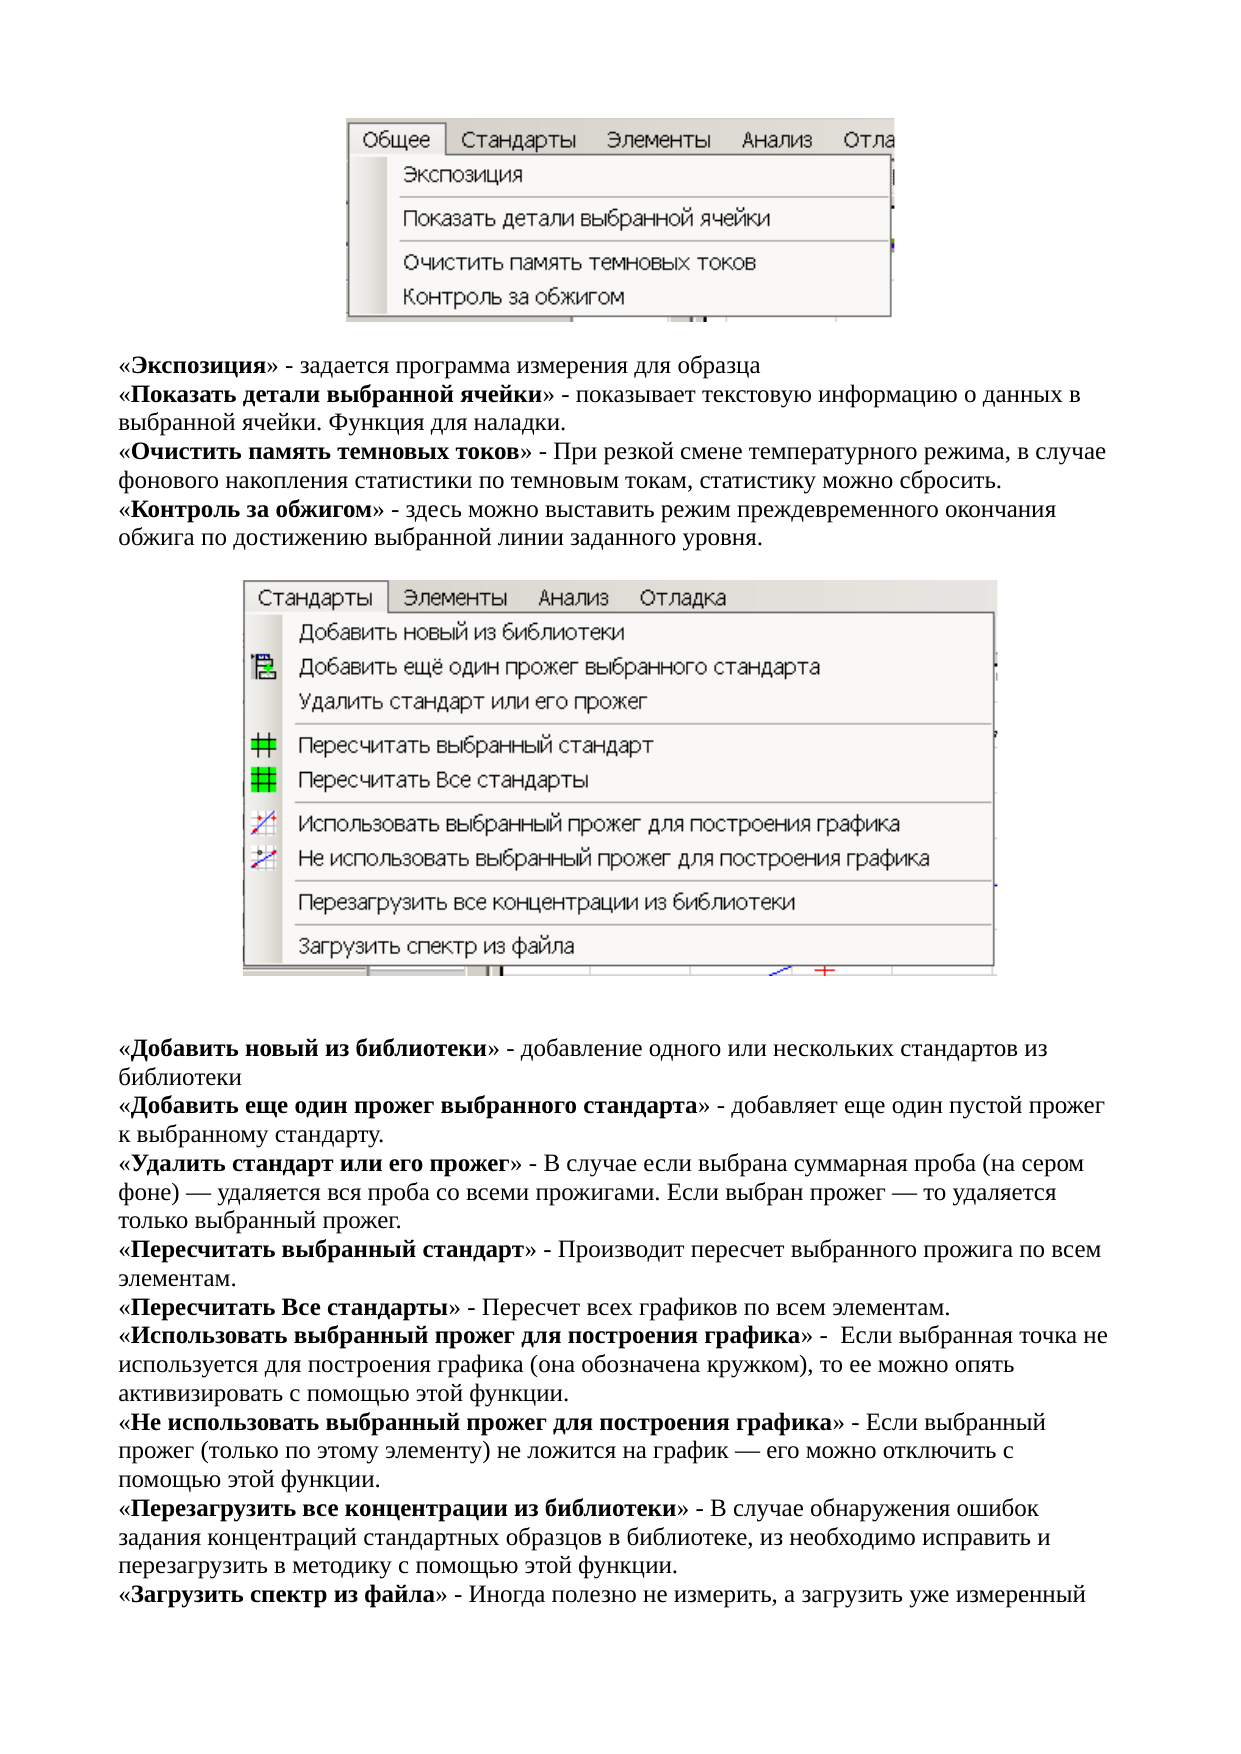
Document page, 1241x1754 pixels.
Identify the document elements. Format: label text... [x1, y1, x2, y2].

text «Добавить еще один прожег выбранного стандарта» - добавляет еще один пустой прожег к выбранному стандарту. [118, 1090, 1122, 1148]
text «Пересчитать Все стандарты» - Пересчет всех графиков по всем элементам. [118, 1292, 1122, 1320]
text «Не использовать выбранный прожег для построения графика» - Если выбранный прожег (только по этому элементу) не ложится на график — его можно отключить с помощью этой функции. [118, 1407, 1122, 1493]
picture [346, 118, 895, 322]
text «Использовать выбранный прожег для построения графика» - Если выбранная точка не используется для построения графика (она обозначена кружком), то ее можно опять активизировать с помощью этой функции. [118, 1320, 1122, 1407]
picture [242, 580, 998, 976]
text «Очистить память темновых токов» - При резкой смене температурного режима, в случае фонового накопления статистики по темновым токам, статистику можно сбросить. [118, 436, 1122, 494]
text «Показать детали выбранной ячейки» - показывает текстовую информацию о данных в выбранной ячейки. Функция для наладки. [118, 379, 1122, 436]
text «Перезагрузить все концентрации из библиотеки» - В случае обнаружения ошибок задания концентраций стандартных образцов в библиотеке, из необходимо исправить и перезагрузить в методику с помощью этой функции. [118, 1493, 1122, 1579]
text «Удалить стандарт или его прожег» - В случае если выбрана суммарная проба (на сером фоне) — удаляется вся проба со всеми прожигами. Если выбран прожег — то удаляется только выбранный прожег. [118, 1148, 1122, 1234]
text «Контроль за обжигом» - здесь можно выставить режим преждевременного окончания обжига по достижению выбранной линии заданного уровня. [118, 494, 1122, 551]
text «Пересчитать выбранный стандарт» - Производит пересчет выбранного прожига по всем элементам. [118, 1234, 1122, 1292]
text «Экспозиция» - задается программа измерения для образца [118, 350, 1122, 379]
text «Добавить новый из библиотеки» - добавление одного или нескольких стандартов из библиотеки [118, 1033, 1122, 1090]
text «Загрузить спектр из файла» - Иногда полезно не измерить, а загрузить уже измеренный [118, 1579, 1122, 1608]
